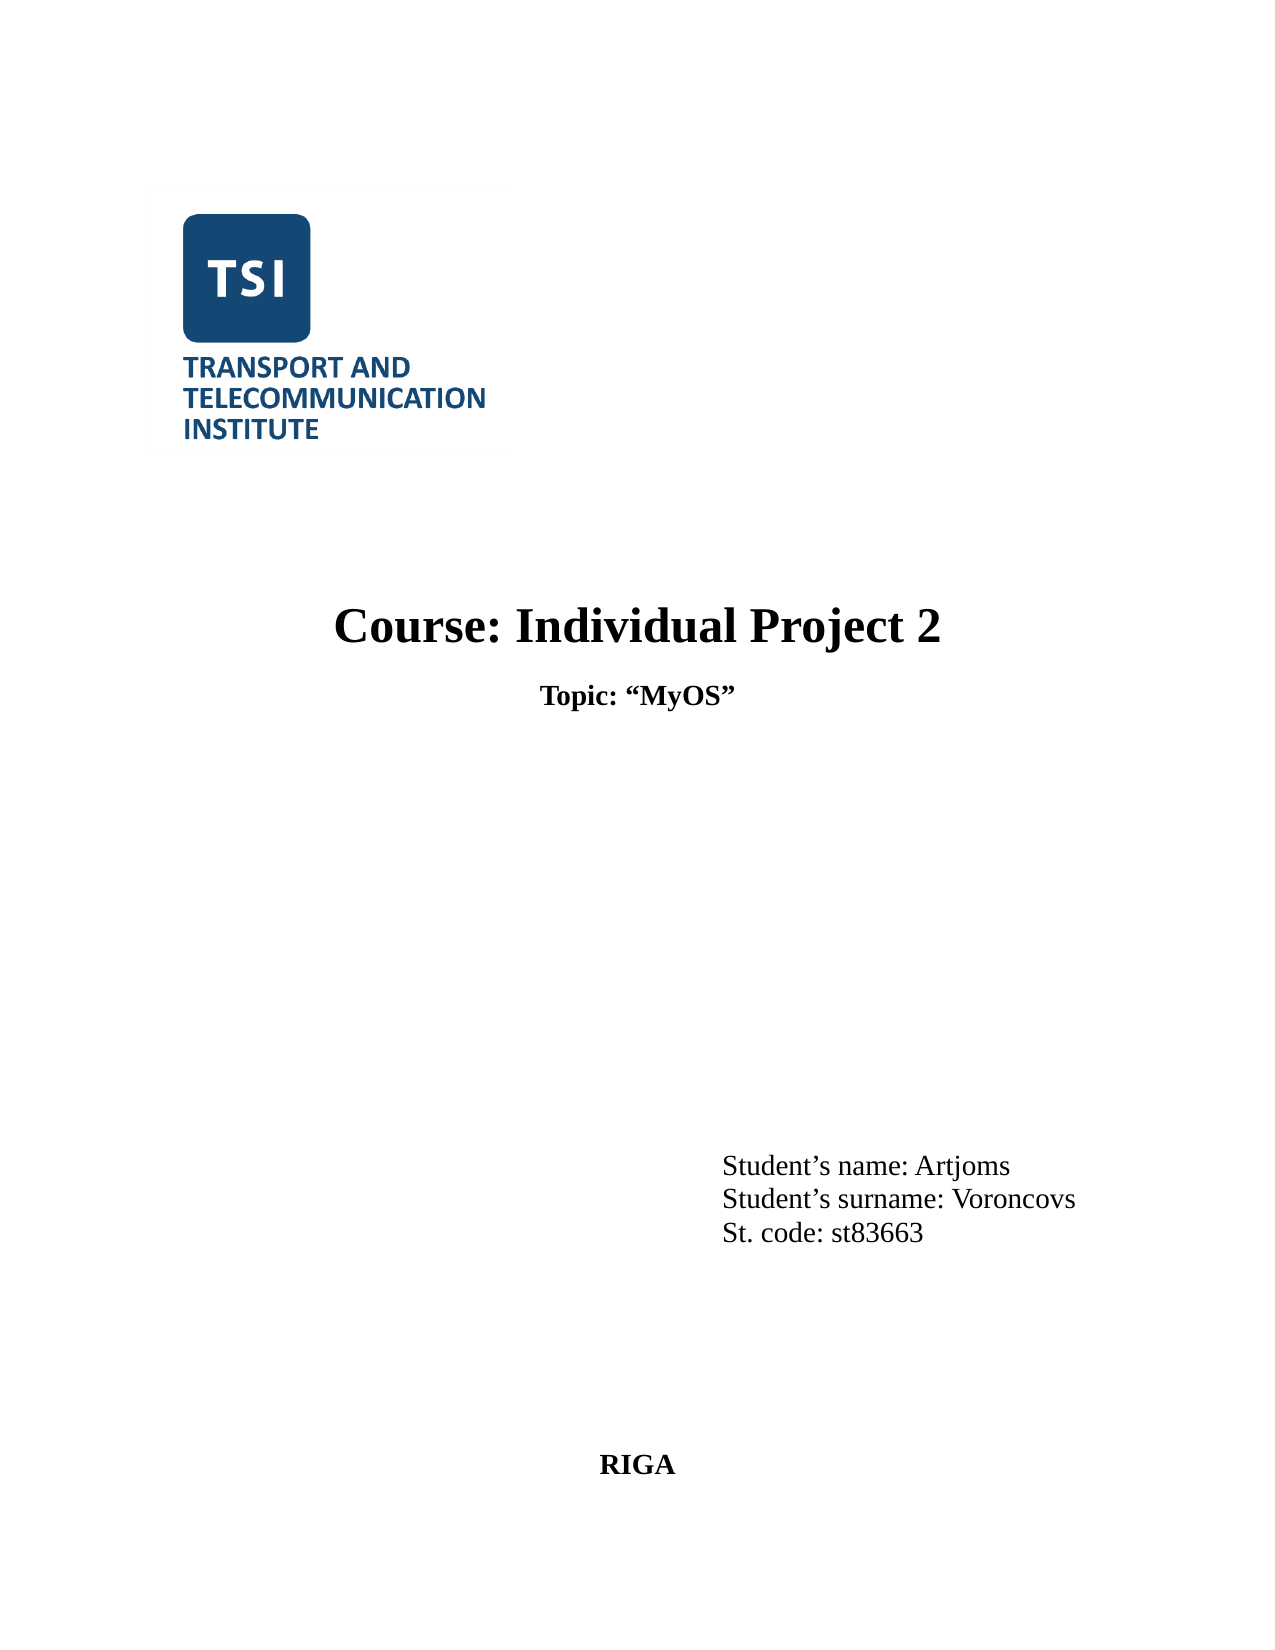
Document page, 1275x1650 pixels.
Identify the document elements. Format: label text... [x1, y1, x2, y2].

text Student’s surname: Voroncovs [722, 1181, 1125, 1215]
text St. code: st83663 [722, 1215, 1125, 1248]
text RIGA [150, 1447, 1125, 1481]
text Student’s name: Artjoms [722, 1148, 1125, 1181]
text Topic: “MyOS” [150, 678, 1125, 712]
text Course: Individual Project 2 [150, 596, 1125, 653]
